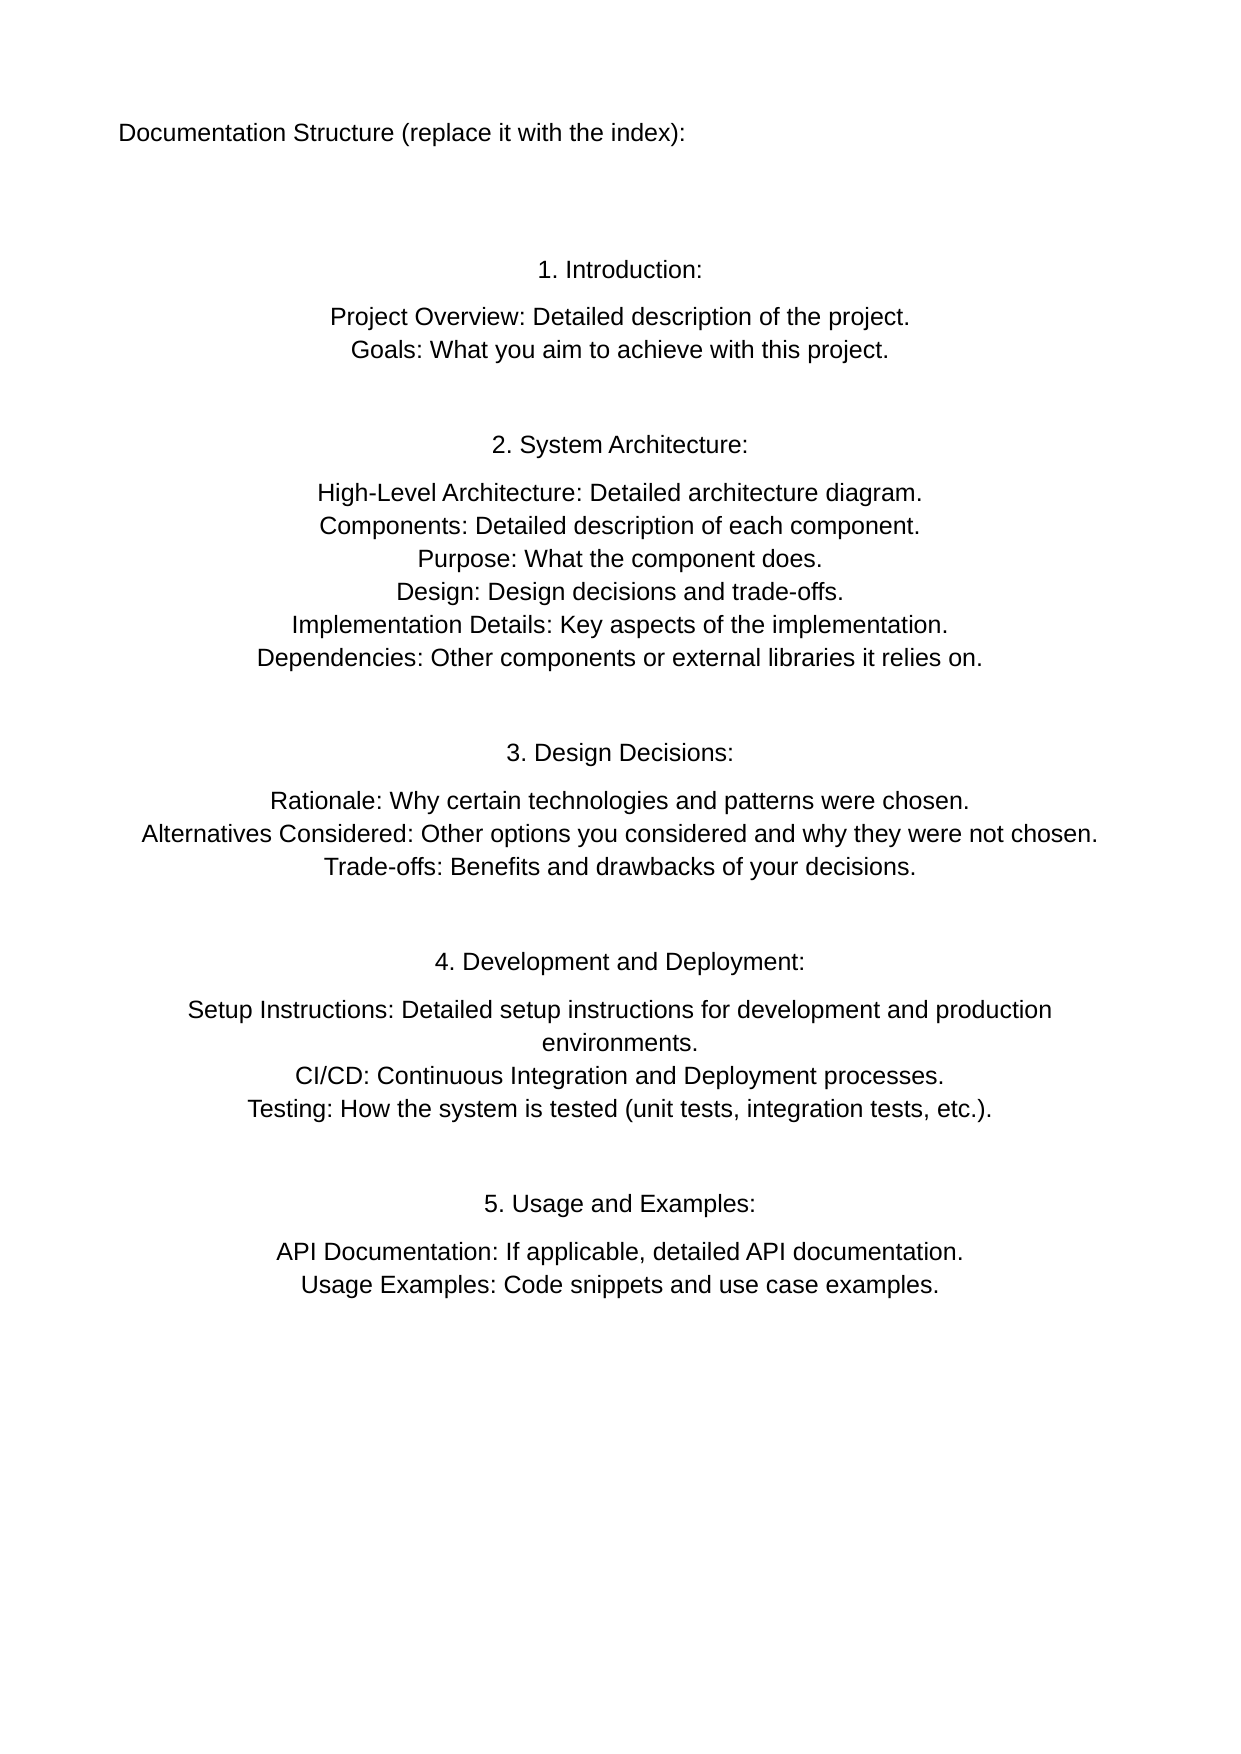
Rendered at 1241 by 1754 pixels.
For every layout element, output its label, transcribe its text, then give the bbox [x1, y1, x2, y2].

text Project Overview: Detailed description of the project. [118, 302, 1122, 331]
text Usage Examples: Code snippets and use case examples. [118, 1270, 1122, 1298]
text 5. Usage and Examples: [118, 1189, 1122, 1218]
text Setup Instructions: Detailed setup instructions for development and production environments. [118, 995, 1122, 1057]
text Alternatives Considered: Other options you considered and why they were not chosen. [118, 819, 1122, 848]
text Design: Design decisions and trade-offs. [118, 577, 1122, 606]
text 4. Development and Deployment: [118, 947, 1122, 976]
text 3. Design Decisions: [118, 738, 1122, 767]
text Rationale: Why certain technologies and patterns were chosen. [118, 786, 1122, 815]
text Testing: How the system is tested (unit tests, integration tests, etc.). [118, 1094, 1122, 1123]
text 1. Introduction: [118, 254, 1122, 283]
text API Documentation: If applicable, detailed API documentation. [118, 1237, 1122, 1265]
text 2. System Architecture: [118, 430, 1122, 459]
text Trade-offs: Benefits and drawbacks of your decisions. [118, 852, 1122, 881]
text CI/CD: Continuous Integration and Deployment processes. [118, 1061, 1122, 1089]
text Goals: What you aim to achieve with this project. [118, 335, 1122, 364]
subtitle Documentation Structure (replace it with the index): [118, 118, 1122, 147]
text Components: Detailed description of each component. [118, 511, 1122, 540]
text Dependencies: Other components or external libraries it relies on. [118, 643, 1122, 672]
text High-Level Architecture: Detailed architecture diagram. [118, 478, 1122, 507]
text Implementation Details: Key aspects of the implementation. [118, 610, 1122, 639]
text Purpose: What the component does. [118, 544, 1122, 573]
